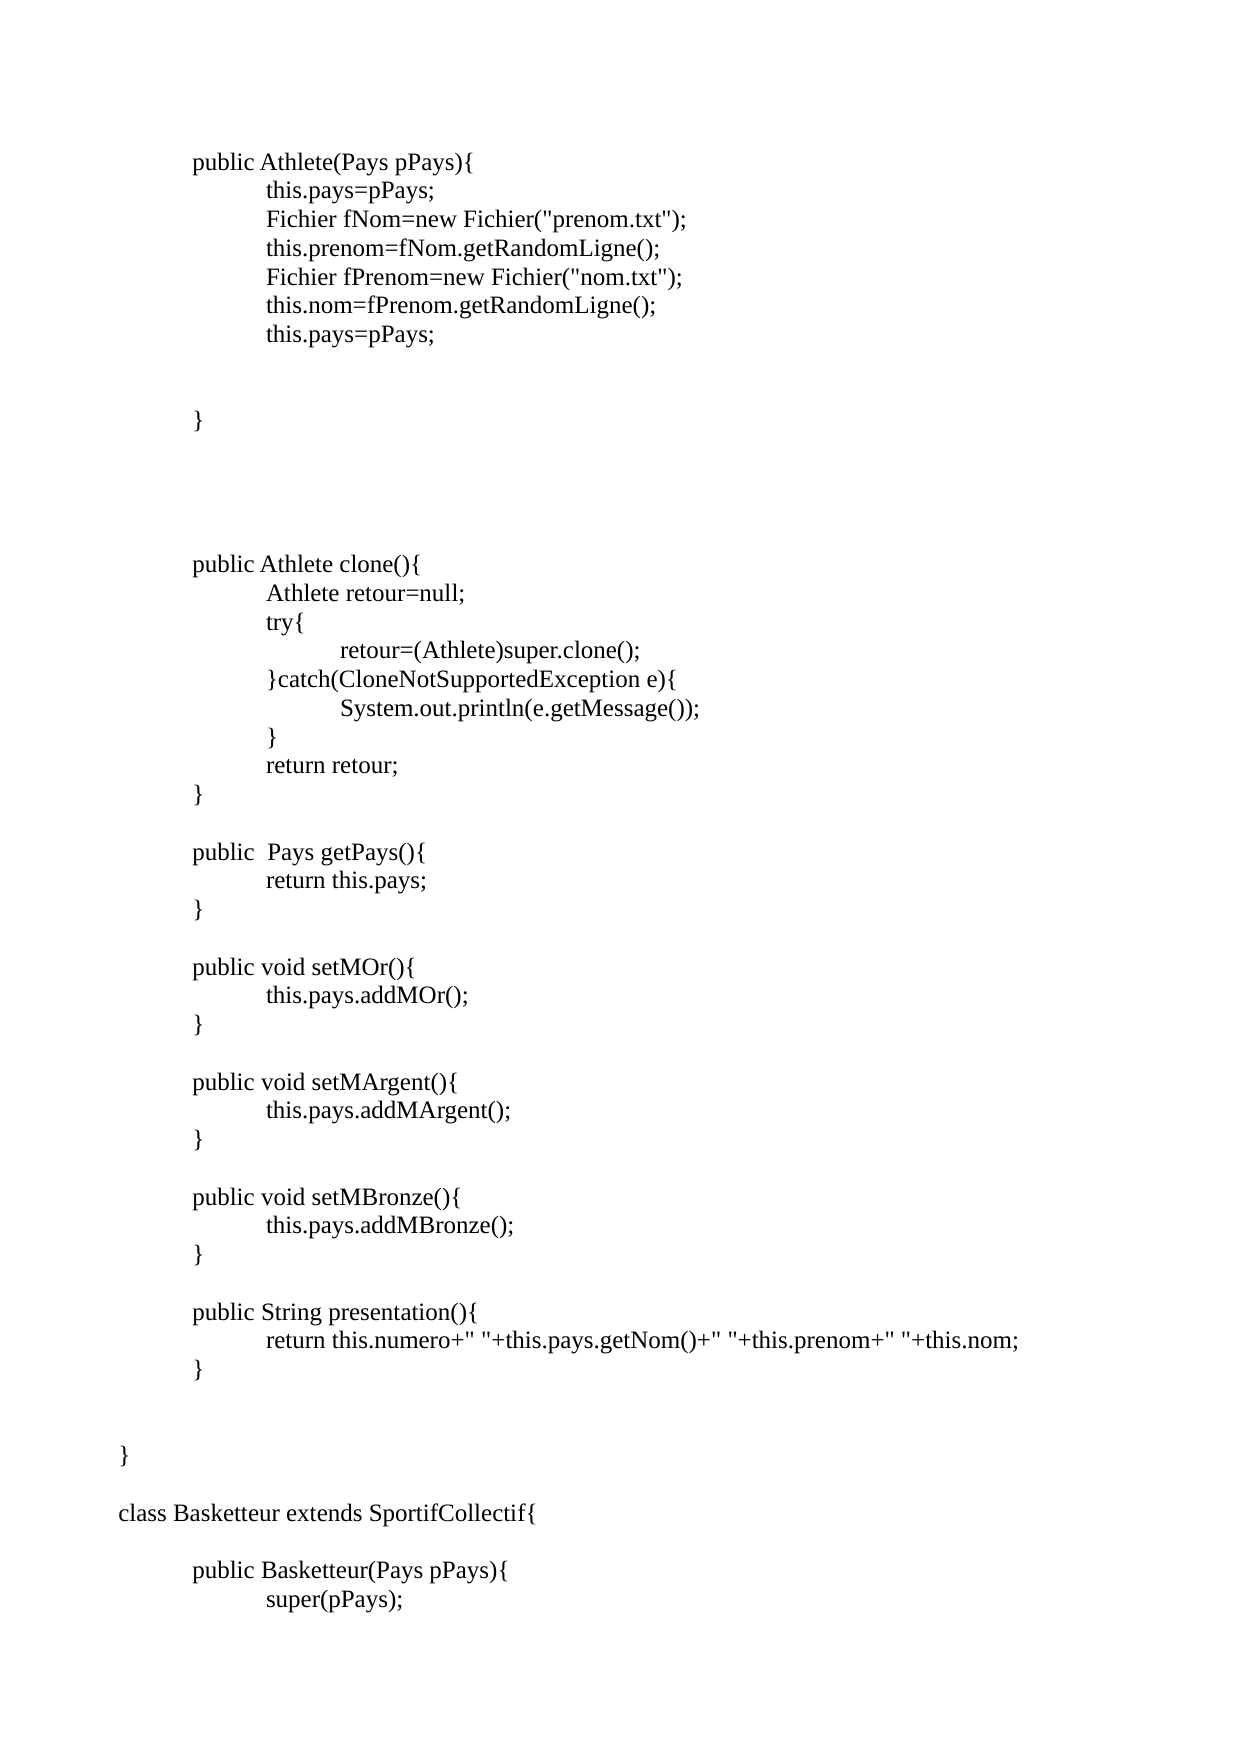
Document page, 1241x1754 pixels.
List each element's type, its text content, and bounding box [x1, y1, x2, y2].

text }catch(CloneNotSupportedException e){ [118, 664, 1122, 693]
text } [118, 722, 1122, 751]
text public String presentation(){ [118, 1297, 1122, 1326]
text this.pays=pPays; [118, 176, 1122, 204]
text public void setMBronze(){ [118, 1182, 1122, 1211]
text super(pPays); [118, 1584, 1122, 1613]
text Athlete retour=null; [118, 578, 1122, 607]
text this.pays=pPays; [118, 319, 1122, 348]
text public Athlete(Pays pPays){ [118, 147, 1122, 176]
text return this.numero+" "+this.pays.getNom()+" "+this.prenom+" "+this.nom; [118, 1326, 1122, 1354]
text } [118, 406, 1122, 434]
text System.out.println(e.getMessage()); [118, 693, 1122, 722]
text public void setMArgent(){ [118, 1067, 1122, 1096]
text class Basketteur extends SportifCollectif{ [118, 1498, 1122, 1527]
text this.pays.addMArgent(); [118, 1096, 1122, 1124]
text this.prenom=fNom.getRandomLigne(); [118, 233, 1122, 262]
text try{ [118, 607, 1122, 636]
text } [118, 779, 1122, 808]
text } [118, 1124, 1122, 1153]
text public Pays getPays(){ [118, 837, 1122, 866]
text return this.pays; [118, 866, 1122, 894]
text public Basketteur(Pays pPays){ [118, 1556, 1122, 1584]
text public void setMOr(){ [118, 952, 1122, 981]
text public Athlete clone(){ [118, 549, 1122, 578]
text } [118, 894, 1122, 923]
text } [118, 1239, 1122, 1268]
text } [118, 1354, 1122, 1383]
text } [118, 1441, 1122, 1469]
text return retour; [118, 751, 1122, 779]
text } [118, 1009, 1122, 1038]
text this.pays.addMOr(); [118, 981, 1122, 1009]
text this.nom=fPrenom.getRandomLigne(); [118, 291, 1122, 319]
text retour=(Athlete)super.clone(); [118, 636, 1122, 664]
text Fichier fNom=new Fichier("prenom.txt"); [118, 204, 1122, 233]
text Fichier fPrenom=new Fichier("nom.txt"); [118, 262, 1122, 291]
text this.pays.addMBronze(); [118, 1211, 1122, 1239]
